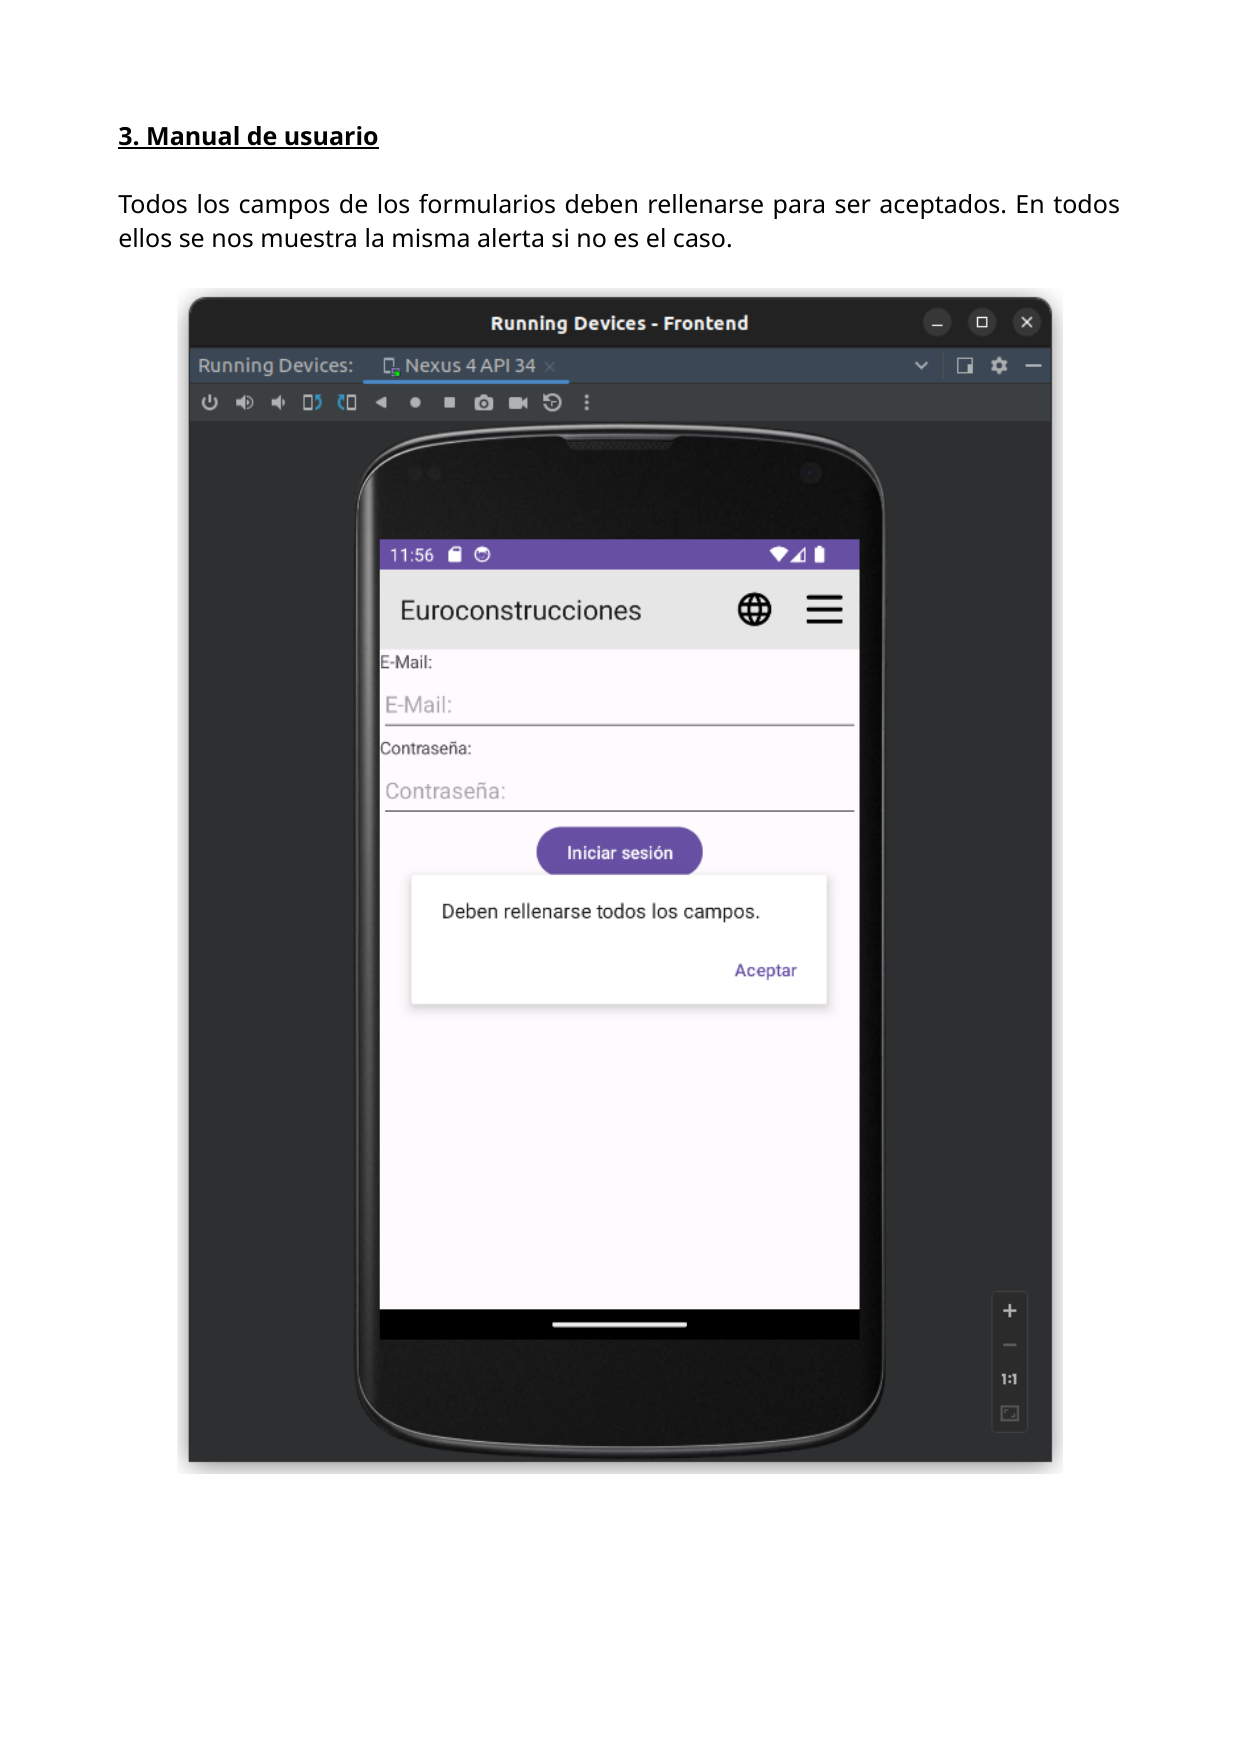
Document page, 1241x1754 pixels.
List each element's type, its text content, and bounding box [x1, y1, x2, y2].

text Todos los campos de los formularios deben rellenarse para ser aceptados. En todos ellos se nos muestra la misma alerta si no es el caso. [118, 186, 1122, 254]
text 3. Manual de usuario [118, 118, 1122, 152]
picture [177, 288, 1063, 1474]
